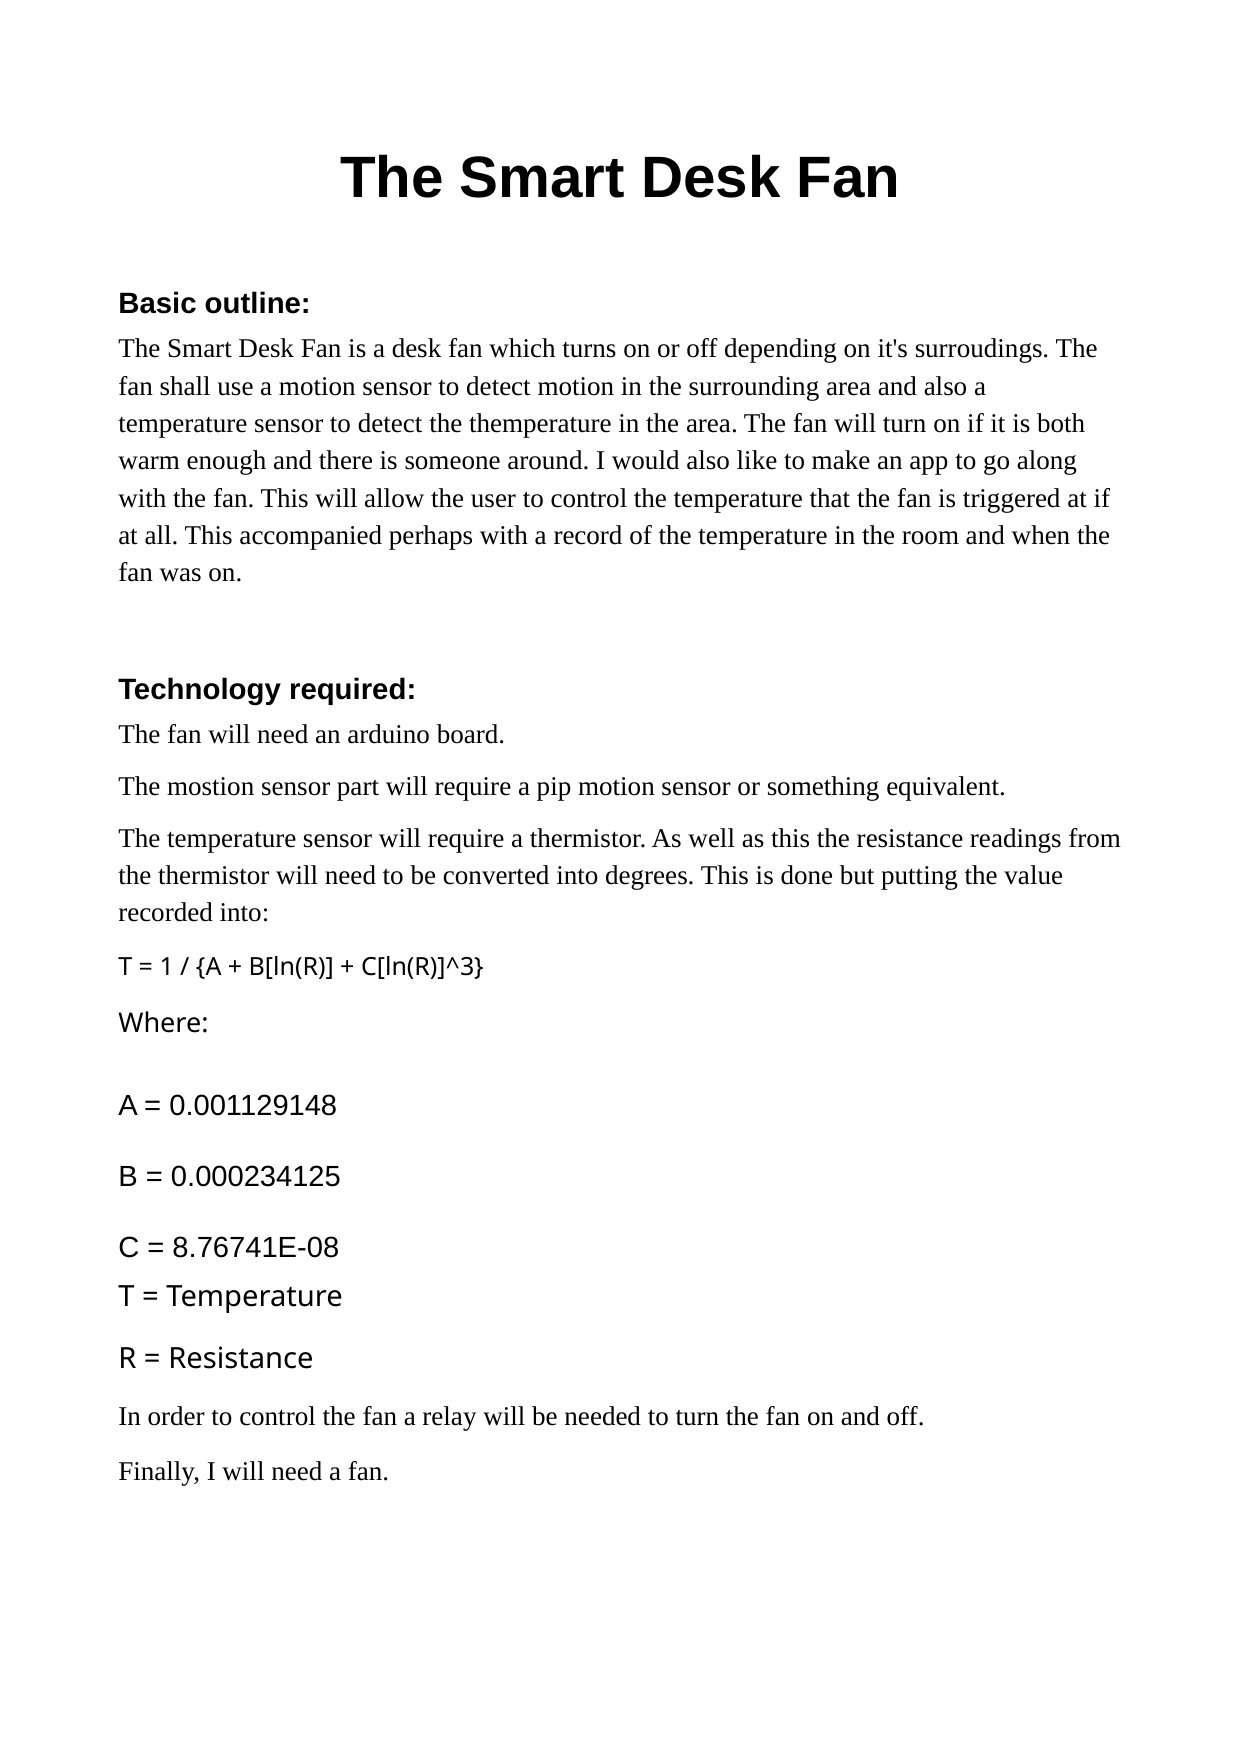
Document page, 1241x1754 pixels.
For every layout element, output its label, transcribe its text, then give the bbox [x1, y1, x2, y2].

text Finally, I will need a fan. [118, 1452, 1122, 1489]
text The fan will need an arduino board. [118, 718, 1122, 749]
text Where: [118, 1004, 1122, 1041]
text In order to control the fan a relay will be needed to turn the fan on and off. [118, 1400, 1122, 1431]
subtitle A = 0.001129148 [118, 1087, 1122, 1121]
text R = Resistance [118, 1338, 1122, 1377]
text T = 1 / {A + B[ln(R)] + C[ln(R)]^3} [118, 948, 1122, 982]
text The mostion sensor part will require a pip motion sensor or something equivalent. [118, 770, 1122, 801]
subtitle Basic outline: [118, 286, 1122, 320]
text The temperature sensor will require a thermistor. As well as this the resistance readings from the thermistor will need to be converted into degrees. This is done but putting the value recorded into: [118, 822, 1122, 928]
text T = Temperature [118, 1276, 1122, 1315]
subtitle Technology required: [118, 672, 1122, 706]
text The Smart Desk Fan is a desk fan which turns on or off depending on it's surroudings. The fan shall use a motion sensor to detect motion in the surrounding area and also a temperature sensor to detect the themperature in the area. The fan will turn on if it is both warm enough and there is someone around. I would also like to make an app to go along with the fan. This will allow the user to control the temperature that the fan is triggered at if at all. This accompanied perhaps with a record of the temperature in the room and when the fan was on. [118, 333, 1122, 587]
title The Smart Desk Fan [118, 143, 1122, 210]
subtitle B = 0.000234125 [118, 1158, 1122, 1192]
subtitle C = 8.76741E-08 [118, 1229, 1122, 1263]
